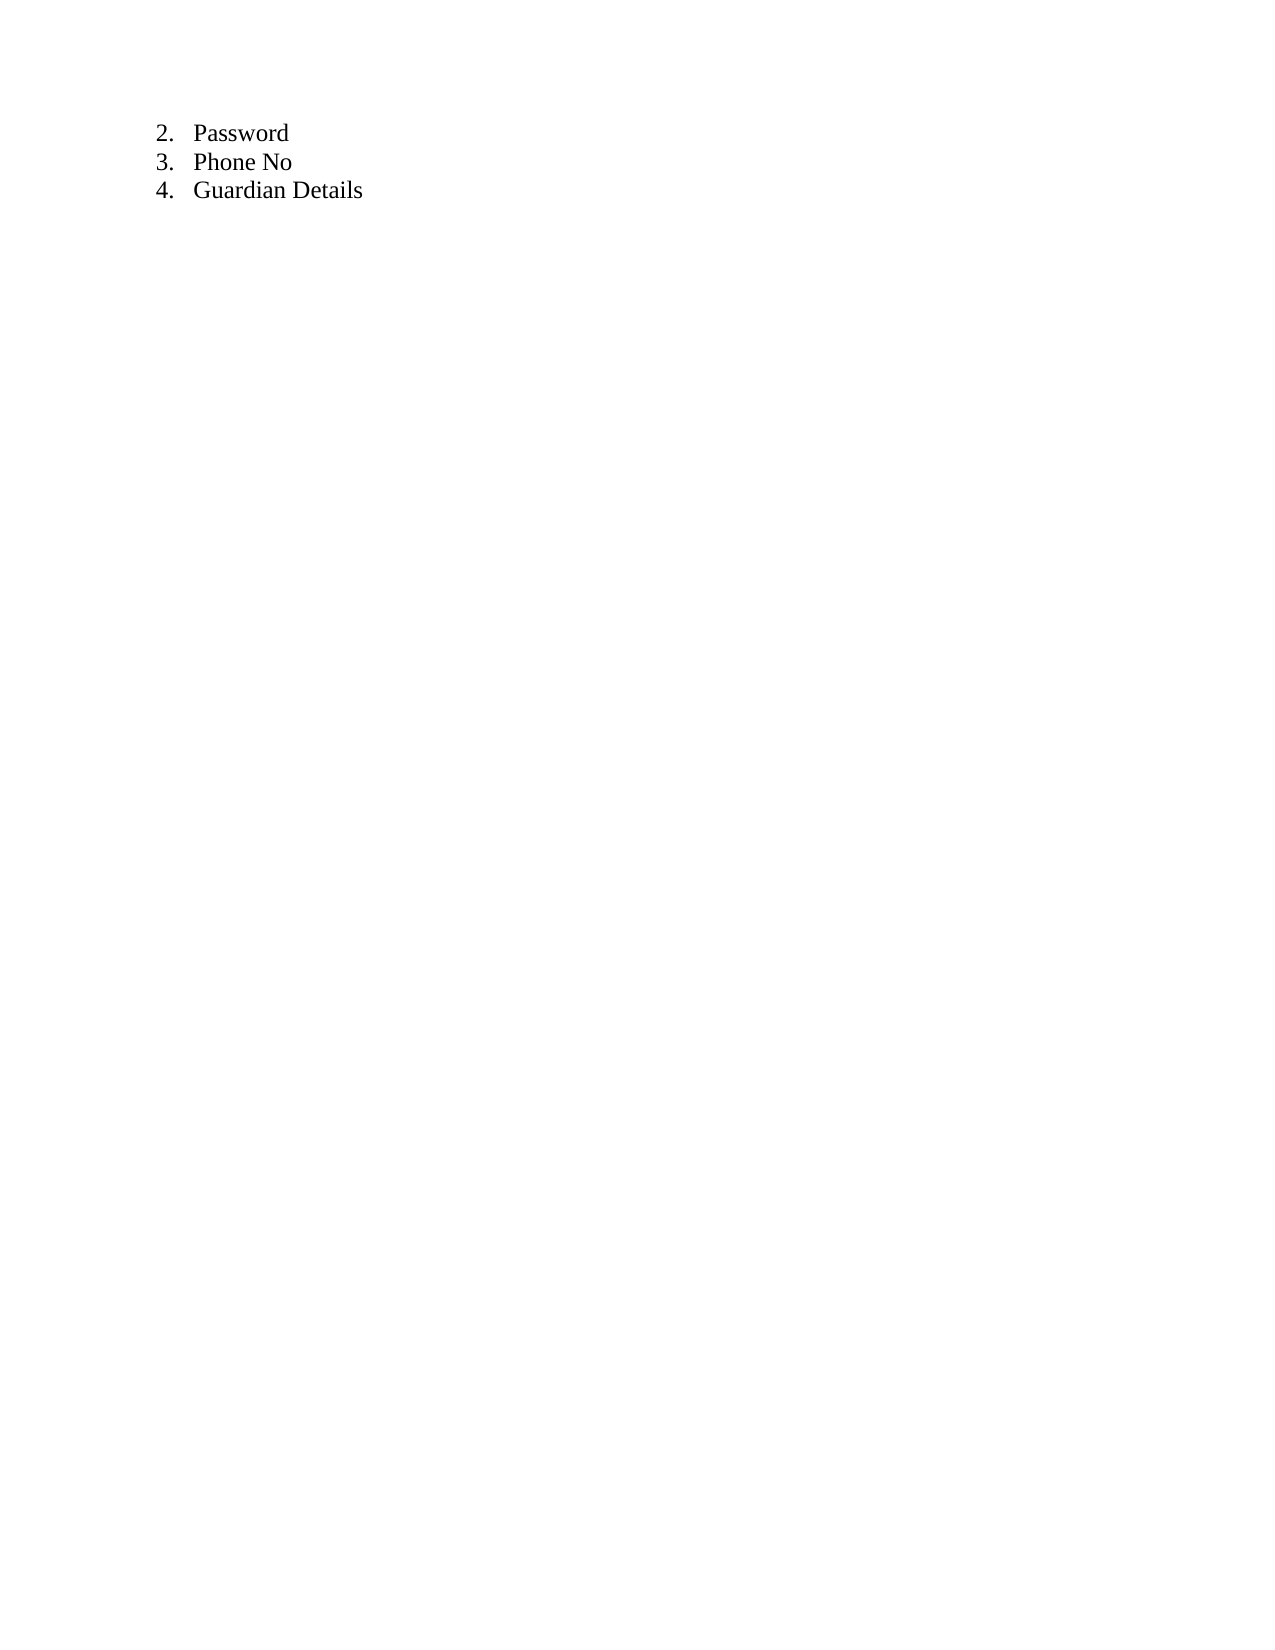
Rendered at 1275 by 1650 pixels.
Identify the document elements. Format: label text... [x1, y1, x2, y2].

list Phone No [156, 147, 1157, 176]
list Password [156, 118, 1157, 147]
list Guardian Details [156, 176, 1157, 204]
